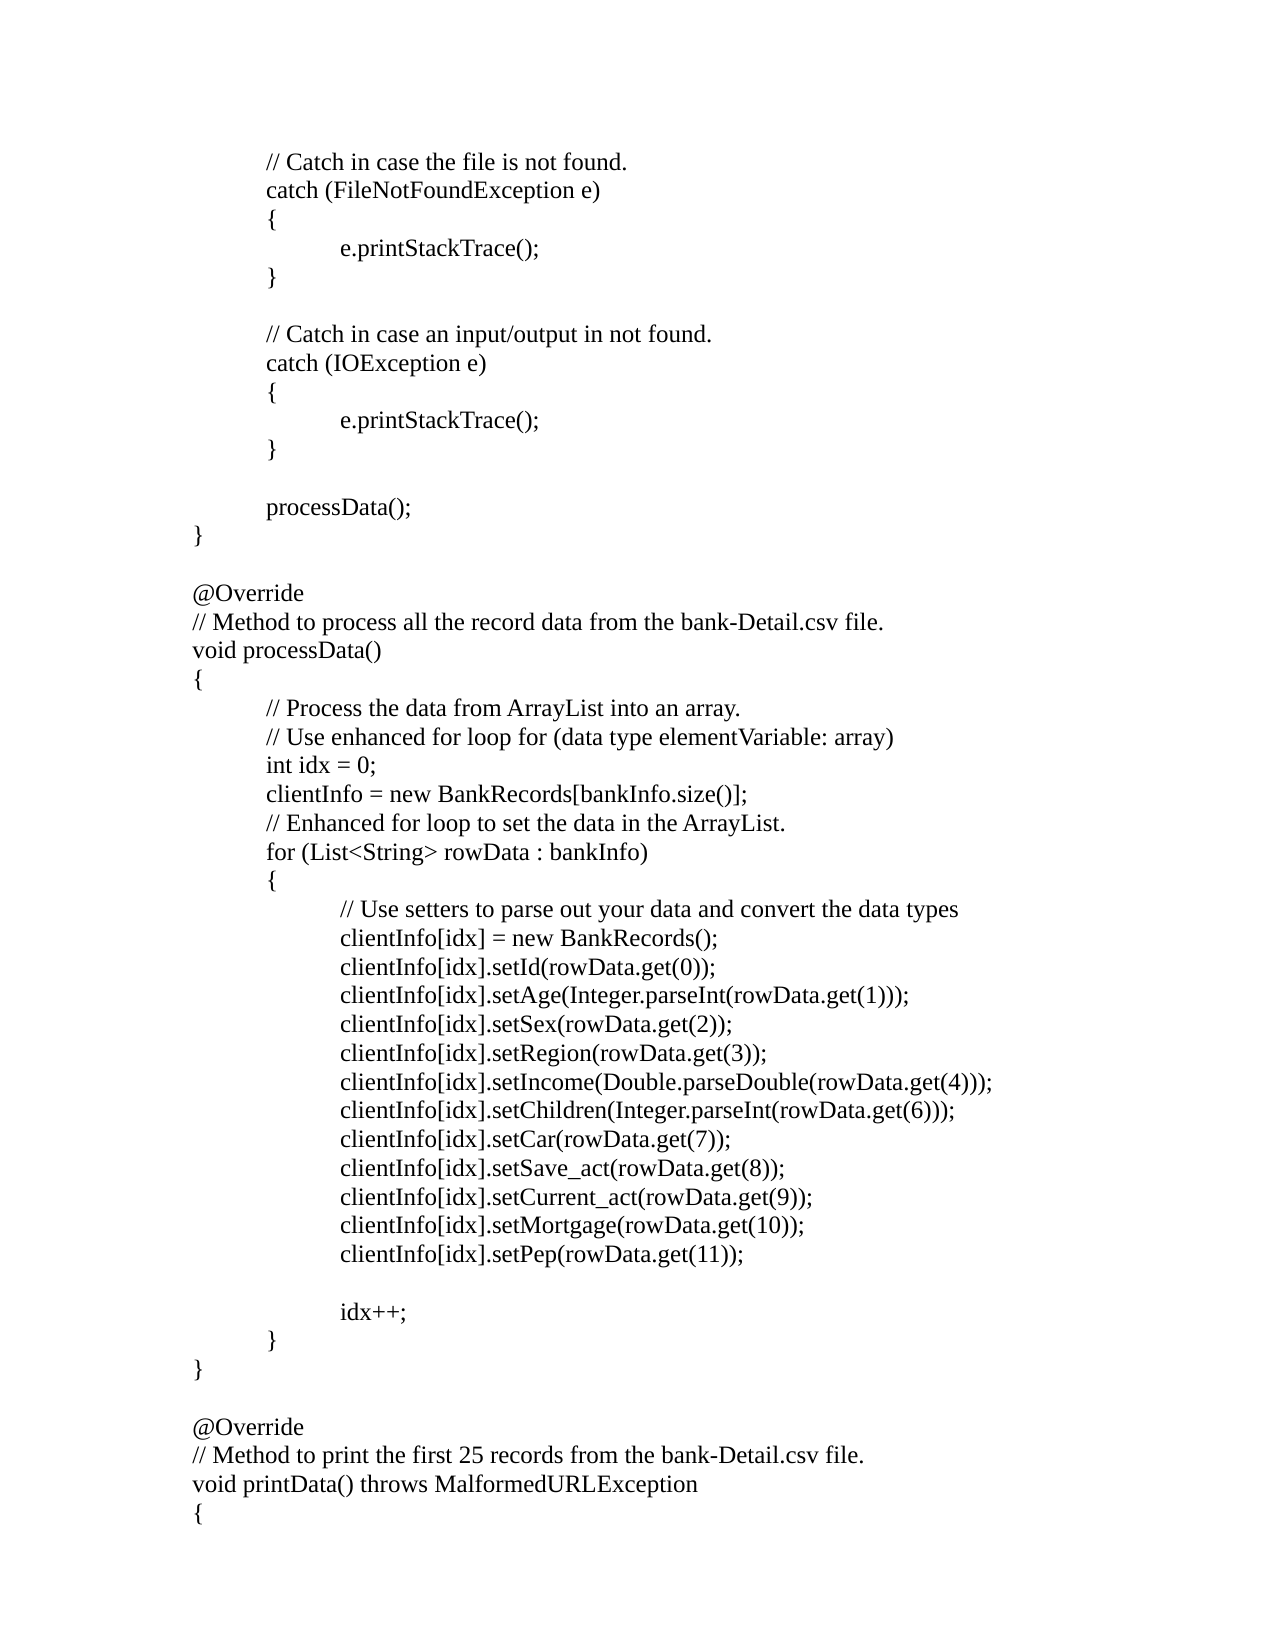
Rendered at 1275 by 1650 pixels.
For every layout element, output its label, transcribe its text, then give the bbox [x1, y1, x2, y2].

text // Catch in case an input/output in not found. [118, 319, 1157, 348]
text catch (IOException e) [118, 348, 1157, 377]
text @Override [118, 1412, 1157, 1441]
text clientInfo[idx].setPep(rowData.get(11)); [118, 1239, 1157, 1268]
text e.printStackTrace(); [118, 406, 1157, 434]
text clientInfo[idx].setId(rowData.get(0)); [118, 952, 1157, 981]
text clientInfo = new BankRecords[bankInfo.size()]; [118, 779, 1157, 808]
text } [118, 434, 1157, 463]
text } [118, 1326, 1157, 1354]
text } [118, 262, 1157, 291]
text } [118, 1354, 1157, 1383]
text // Method to process all the record data from the bank-Detail.csv file. [118, 607, 1157, 636]
text // Catch in case the file is not found. [118, 147, 1157, 176]
text catch (FileNotFoundException e) [118, 176, 1157, 204]
text processData(); [118, 492, 1157, 521]
text clientInfo[idx].setChildren(Integer.parseInt(rowData.get(6))); [118, 1096, 1157, 1124]
text void processData() [118, 636, 1157, 664]
text // Use enhanced for loop for (data type elementVariable: array) [118, 722, 1157, 751]
text { [118, 866, 1157, 894]
text // Process the data from ArrayList into an array. [118, 693, 1157, 722]
text { [118, 204, 1157, 233]
text clientInfo[idx].setCurrent_act(rowData.get(9)); [118, 1182, 1157, 1211]
text clientInfo[idx].setMortgage(rowData.get(10)); [118, 1211, 1157, 1239]
text clientInfo[idx] = new BankRecords(); [118, 923, 1157, 952]
text int idx = 0; [118, 751, 1157, 779]
text // Enhanced for loop to set the data in the ArrayList. [118, 808, 1157, 837]
text clientInfo[idx].setCar(rowData.get(7)); [118, 1124, 1157, 1153]
text clientInfo[idx].setIncome(Double.parseDouble(rowData.get(4))); [118, 1067, 1157, 1096]
text // Method to print the first 25 records from the bank-Detail.csv file. [118, 1441, 1157, 1469]
text clientInfo[idx].setRegion(rowData.get(3)); [118, 1038, 1157, 1067]
text clientInfo[idx].setSex(rowData.get(2)); [118, 1009, 1157, 1038]
text } [118, 521, 1157, 549]
text clientInfo[idx].setSave_act(rowData.get(8)); [118, 1153, 1157, 1182]
text void printData() throws MalformedURLException [118, 1469, 1157, 1498]
text { [118, 664, 1157, 693]
text e.printStackTrace(); [118, 233, 1157, 262]
text { [118, 1498, 1157, 1527]
text idx++; [118, 1297, 1157, 1326]
text { [118, 377, 1157, 406]
text clientInfo[idx].setAge(Integer.parseInt(rowData.get(1))); [118, 981, 1157, 1009]
text @Override [118, 578, 1157, 607]
text for (List<String> rowData : bankInfo) [118, 837, 1157, 866]
text // Use setters to parse out your data and convert the data types [118, 894, 1157, 923]
